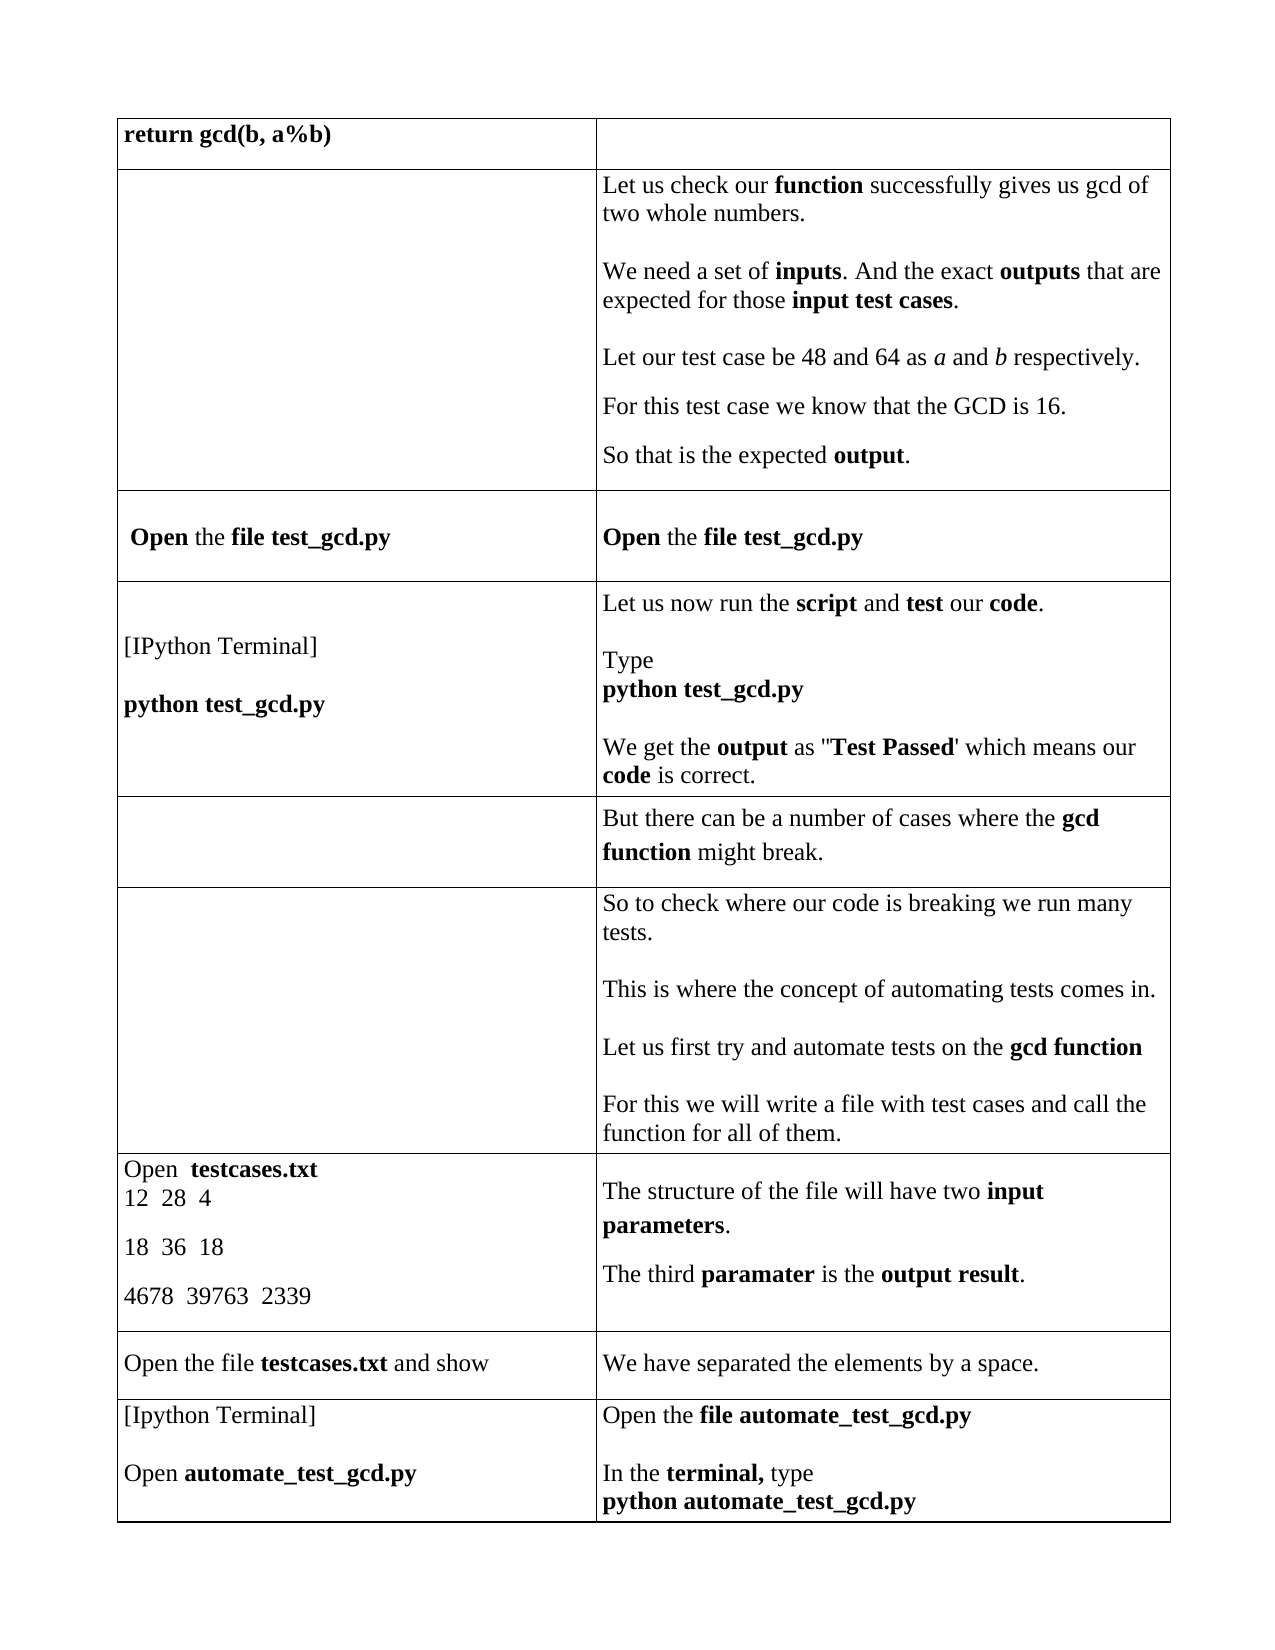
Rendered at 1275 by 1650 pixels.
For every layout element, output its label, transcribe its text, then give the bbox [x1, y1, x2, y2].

table_cell So to check where our code is breaking we run many tests. This is where the concept of automating tests comes in. Let us first try and automate tests on the gcd function For this we will write a file with test cases and call the function for all of them. [597, 888, 1170, 1153]
table_cell But there can be a number of cases where the gcd function might break. [597, 797, 1170, 887]
table_cell Let us check our function successfully gives us gcd of two whole numbers. We need a set of inputs. And the exact outputs that are expected for those input test cases. Let our test case be 48 and 64 as a and b respectively. For this test case we know that the GCD is 16. So that is the expected output. [597, 170, 1170, 490]
table_cell [118, 888, 596, 1153]
table_cell [IPython Terminal] python test_gcd.py [118, 582, 596, 796]
table_cell [Ipython Terminal] Open automate_test_gcd.py [118, 1400, 596, 1521]
table_cell Open the file test_gcd.py [597, 491, 1170, 581]
table_cell [118, 797, 596, 887]
table_cell Open testcases.txt 12 28 4 18 36 18 4678 39763 2339 [118, 1154, 596, 1331]
table_cell [597, 119, 1170, 169]
table_cell return gcd(b, a%b) [118, 119, 596, 169]
table_cell Let us now run the script and test our code. Type python test_gcd.py We get the output as ''Test Passed' which means our code is correct. [597, 582, 1170, 796]
table_cell The structure of the file will have two input parameters. The third paramater is the output result. [597, 1154, 1170, 1331]
table_cell [118, 170, 596, 490]
table_cell Open the file automate_test_gcd.py In the terminal, type python automate_test_gcd.py [597, 1400, 1170, 1521]
table_cell Open the file test_gcd.py [118, 491, 596, 581]
table_cell Open the file testcases.txt and show [118, 1332, 596, 1399]
table_cell We have separated the elements by a space. [597, 1332, 1170, 1399]
